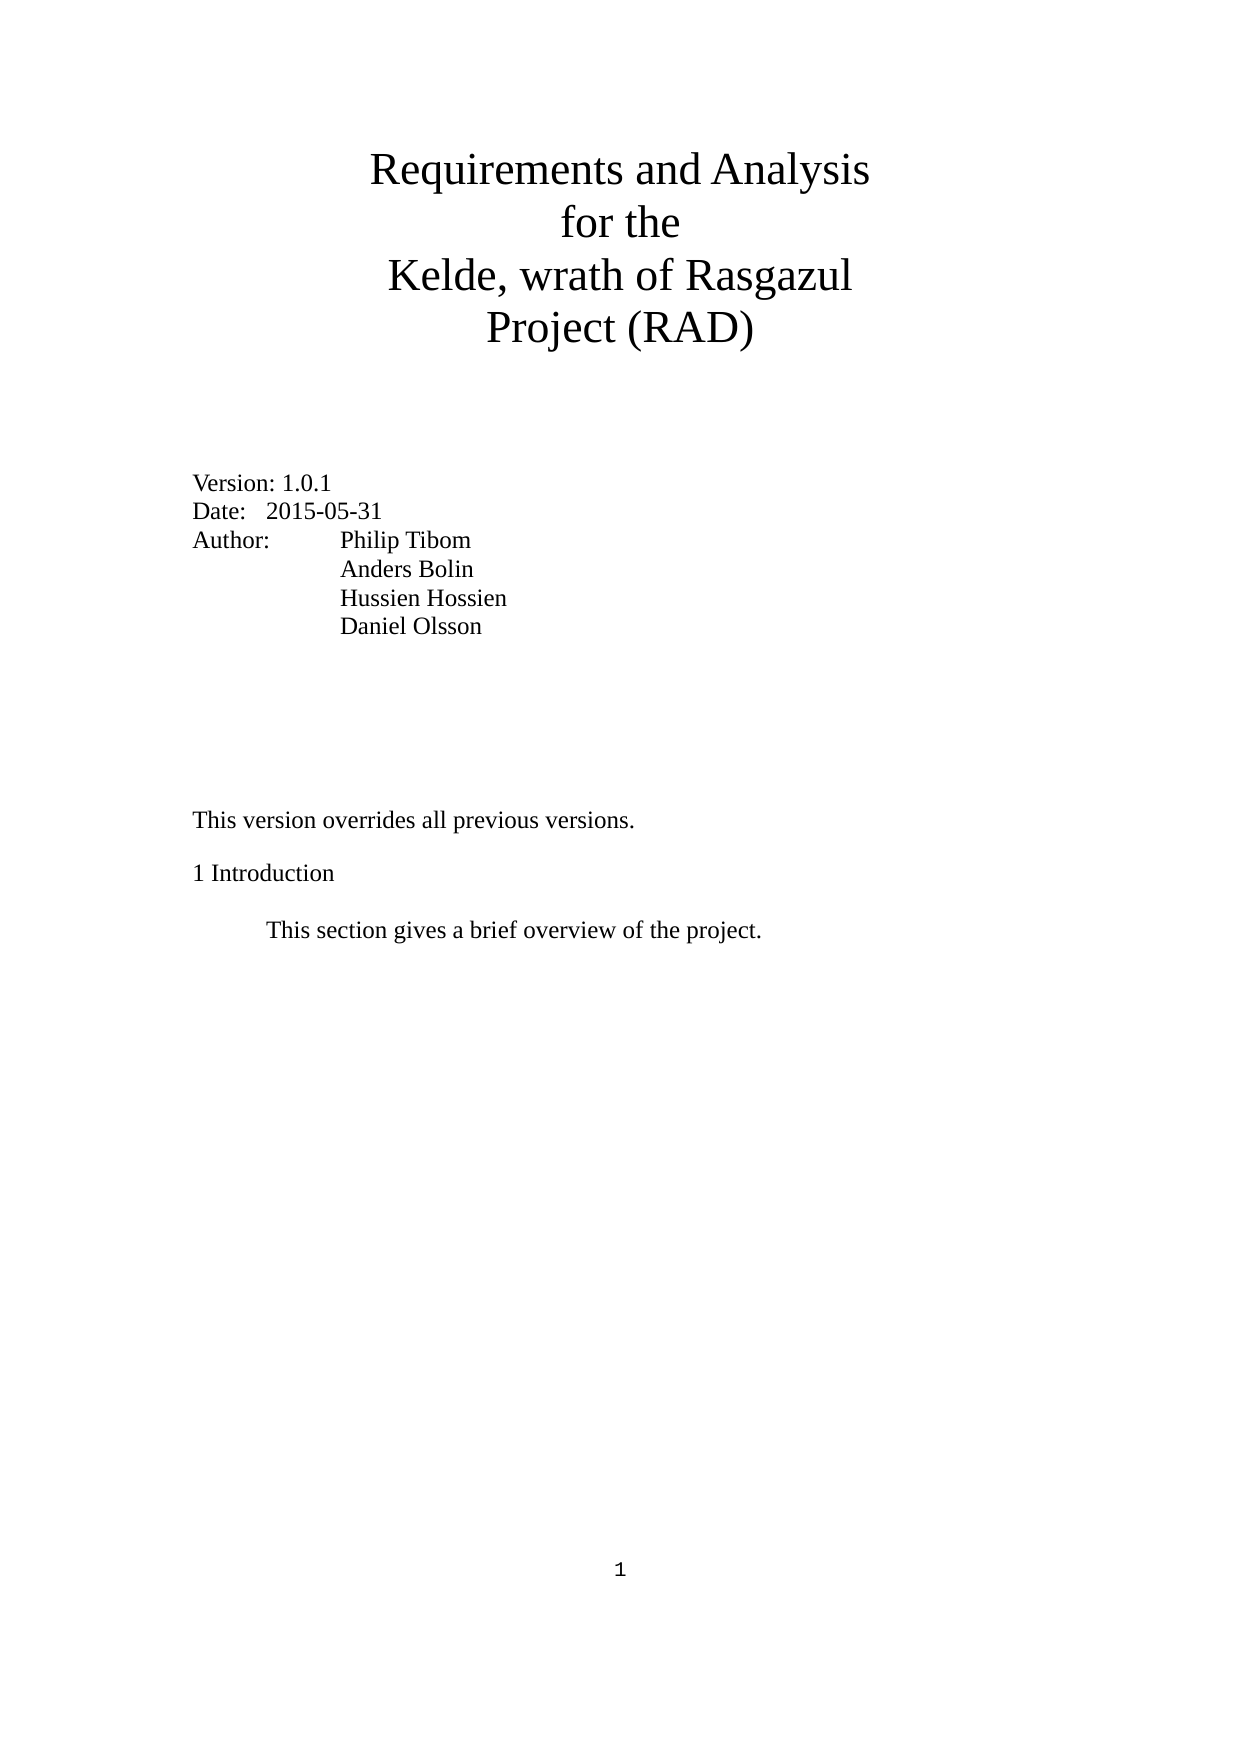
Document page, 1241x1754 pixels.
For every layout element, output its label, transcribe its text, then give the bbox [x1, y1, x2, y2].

text Kelde, wrath of Rasgazul [118, 247, 1122, 300]
text Hussien Hossien [118, 583, 1122, 611]
text Version: 1.0.1 [118, 468, 1122, 496]
text for the [118, 194, 1122, 247]
text Author: Philip Tibom [118, 525, 1122, 554]
text Date: 2015-05-31 [118, 496, 1122, 525]
text This section gives a brief overview of the project. [118, 916, 1122, 944]
text 1 Introduction [118, 858, 1122, 887]
text 1 [118, 1559, 1122, 1583]
text Daniel Olsson [118, 611, 1122, 640]
text This version overrides all previous versions. [118, 806, 1122, 834]
text Requirements and Analysis [118, 142, 1122, 194]
text Anders Bolin [118, 554, 1122, 583]
text Project (RAD) [118, 300, 1122, 353]
